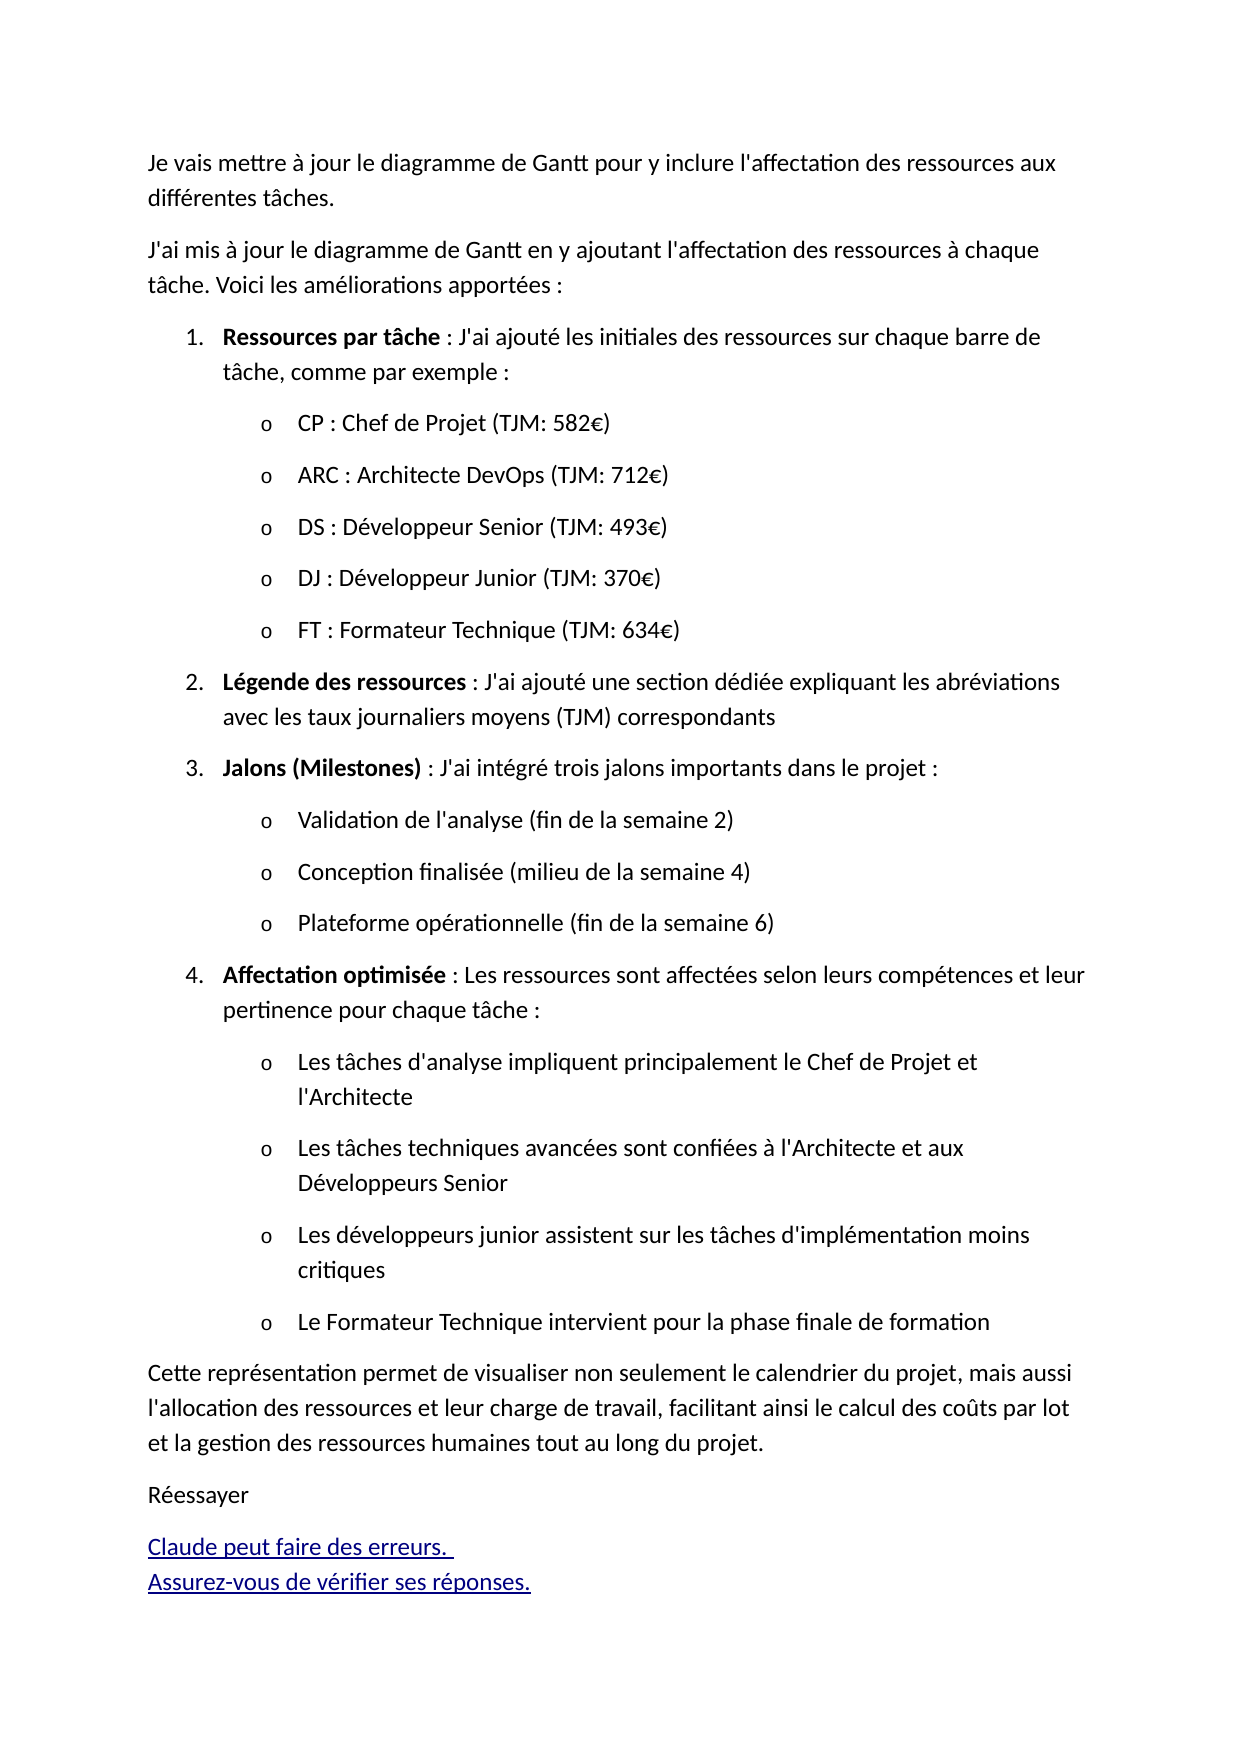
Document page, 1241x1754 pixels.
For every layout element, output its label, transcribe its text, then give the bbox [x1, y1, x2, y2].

list ARC : Architecte DevOps (TJM: 712€) [260, 459, 1093, 490]
list Affectation optimisée : Les ressources sont affectées selon leurs compétences et leur pertinence pour chaque tâche : [185, 959, 1093, 1025]
list Les développeurs junior assistent sur les tâches d'implémentation moins critiques [260, 1219, 1093, 1285]
text J'ai mis à jour le diagramme de Gantt en y ajoutant l'affectation des ressources à chaque tâche. Voici les améliorations apportées : [148, 234, 1093, 300]
list Jalons (Milestones) : J'ai intégré trois jalons importants dans le projet : [185, 753, 1093, 783]
text Je vais mettre à jour le diagramme de Gantt pour y inclure l'affectation des ressources aux différentes tâches. [148, 148, 1093, 213]
text Cette représentation permet de visualiser non seulement le calendrier du projet, mais aussi l'allocation des ressources et leur charge de travail, facilitant ainsi le calcul des coûts par lot et la gestion des ressources humaines tout au long du projet. [148, 1358, 1093, 1458]
list Ressources par tâche : J'ai ajouté les initiales des ressources sur chaque barre de tâche, comme par exemple : [185, 321, 1093, 386]
list Validation de l'analyse (fin de la semaine 2) [260, 804, 1093, 835]
list Le Formateur Technique intervient pour la phase finale de formation [260, 1306, 1093, 1336]
list DJ : Développeur Junior (TJM: 370€) [260, 563, 1093, 593]
text Réessayer [148, 1479, 1093, 1510]
list Les tâches techniques avancées sont confiées à l'Architecte et aux Développeurs Senior [260, 1133, 1093, 1198]
text Claude peut faire des erreurs. Assurez-vous de vérifier ses réponses. [148, 1531, 1093, 1596]
list Conception finalisée (milieu de la semaine 4) [260, 856, 1093, 886]
list Légende des ressources : J'ai ajouté une section dédiée expliquant les abréviations avec les taux journaliers moyens (TJM) correspondants [185, 666, 1093, 731]
list Plateforme opérationnelle (fin de la semaine 6) [260, 908, 1093, 938]
list Les tâches d'analyse impliquent principalement le Chef de Projet et l'Architecte [260, 1046, 1093, 1111]
list FT : Formateur Technique (TJM: 634€) [260, 614, 1093, 645]
list CP : Chef de Projet (TJM: 582€) [260, 408, 1093, 438]
list DS : Développeur Senior (TJM: 493€) [260, 511, 1093, 541]
